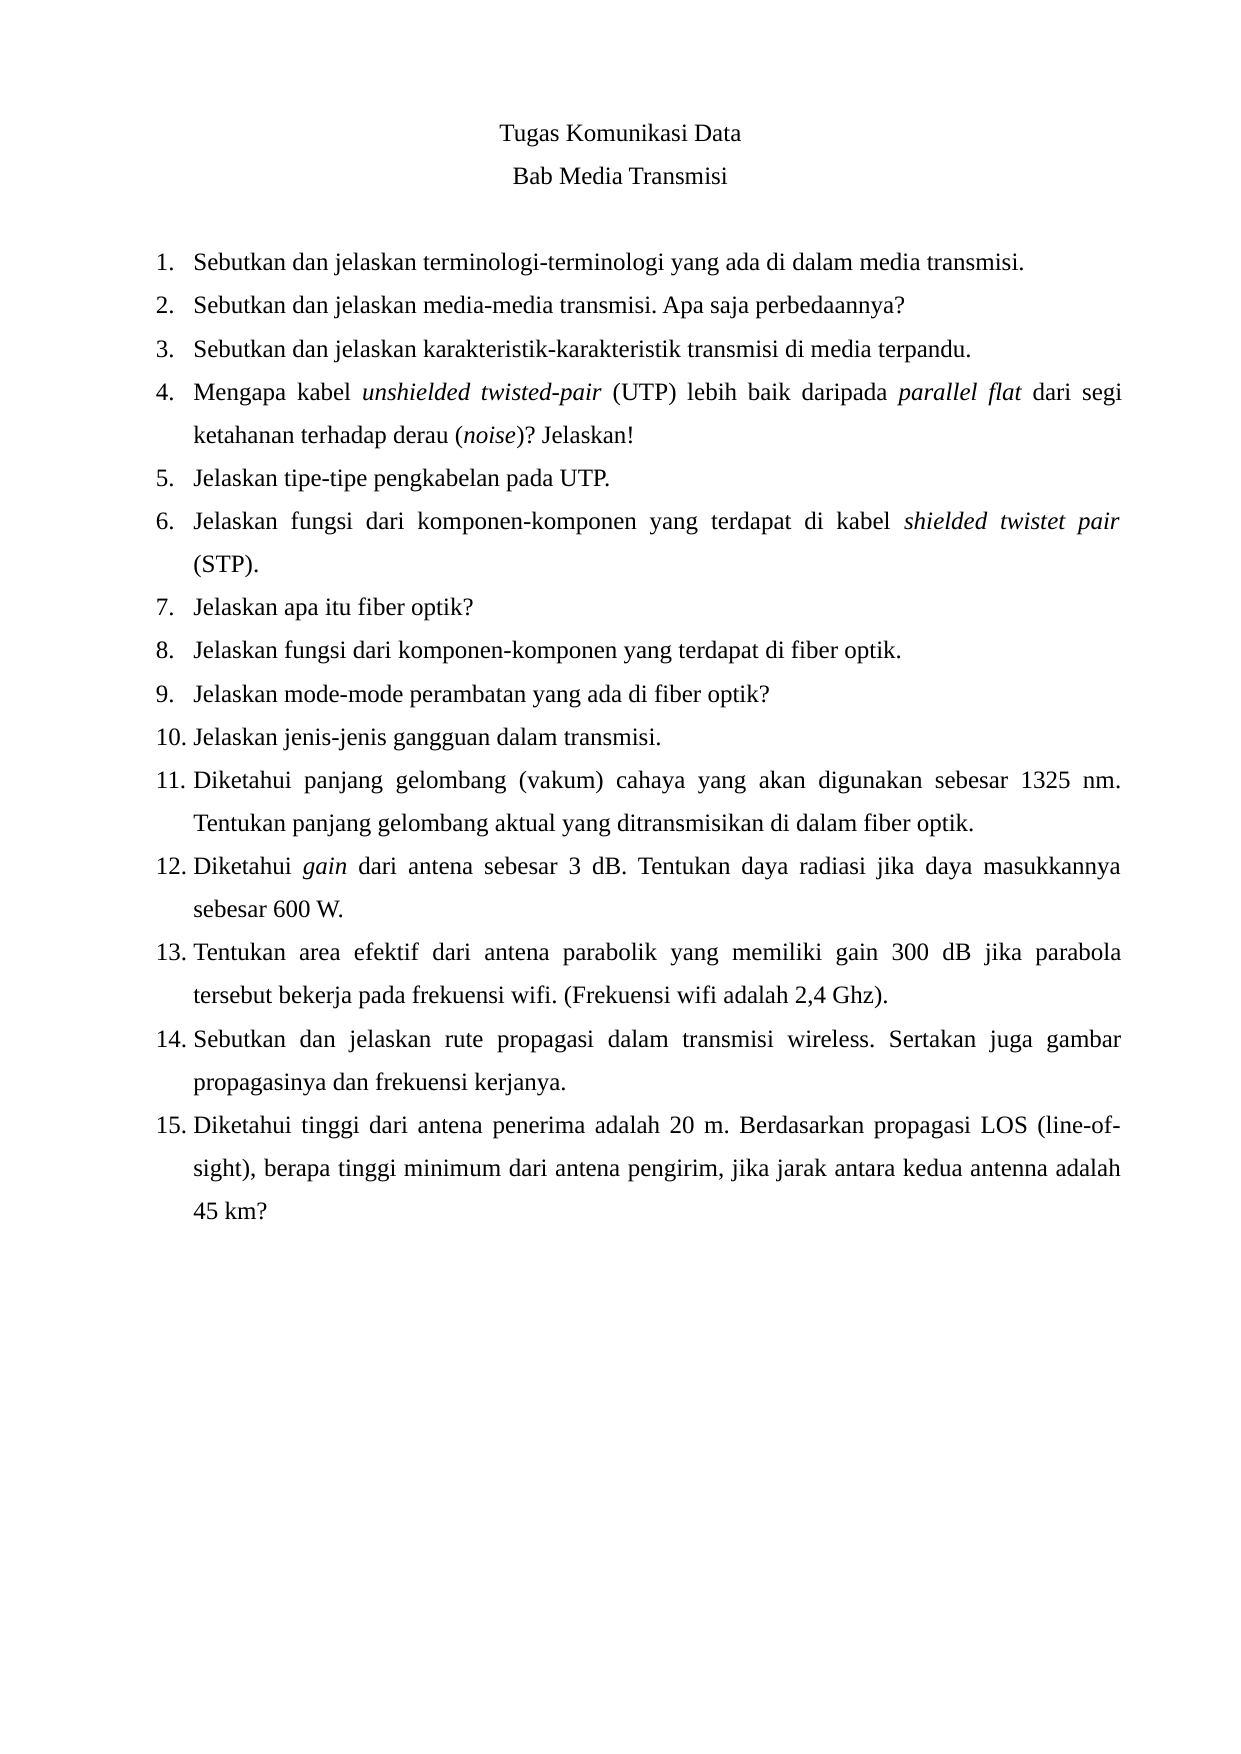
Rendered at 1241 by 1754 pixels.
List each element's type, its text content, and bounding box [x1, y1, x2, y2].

text Tugas Komunikasi Data [118, 118, 1122, 147]
list Sebutkan dan jelaskan rute propagasi dalam transmisi wireless. Sertakan juga gambar propagasinya dan frekuensi kerjanya. [156, 1024, 1122, 1096]
list Sebutkan dan jelaskan terminologi-terminologi yang ada di dalam media transmisi. [156, 247, 1122, 276]
list Mengapa kabel unshielded twisted-pair (UTP) lebih baik daripada parallel flat dari segi ketahanan terhadap derau (noise)? Jelaskan! [156, 377, 1122, 449]
list Sebutkan dan jelaskan karakteristik-karakteristik transmisi di media terpandu. [156, 334, 1122, 362]
list Sebutkan dan jelaskan media-media transmisi. Apa saja perbedaannya? [156, 291, 1122, 319]
list Jelaskan tipe-tipe pengkabelan pada UTP. [156, 463, 1122, 492]
list Tentukan area efektif dari antena parabolik yang memiliki gain 300 dB jika parabola tersebut bekerja pada frekuensi wifi. (Frekuensi wifi adalah 2,4 Ghz). [156, 937, 1122, 1009]
list Jelaskan fungsi dari komponen-komponen yang terdapat di kabel shielded twistet pair (STP). [156, 506, 1122, 578]
text Bab Media Transmisi [118, 161, 1122, 190]
list Jelaskan mode-mode perambatan yang ada di fiber optik? [156, 679, 1122, 707]
list Diketahui panjang gelombang (vakum) cahaya yang akan digunakan sebesar 1325 nm. Tentukan panjang gelombang aktual yang ditransmisikan di dalam fiber optik. [156, 765, 1122, 837]
list Jelaskan fungsi dari komponen-komponen yang terdapat di fiber optik. [156, 636, 1122, 664]
list Diketahui gain dari antena sebesar 3 dB. Tentukan daya radiasi jika daya masukkannya sebesar 600 W. [156, 851, 1122, 923]
list Jelaskan apa itu fiber optik? [156, 592, 1122, 621]
list Jelaskan jenis-jenis gangguan dalam transmisi. [156, 722, 1122, 751]
list Diketahui tinggi dari antena penerima adalah 20 m. Berdasarkan propagasi LOS (line-of-sight), berapa tinggi minimum dari antena pengirim, jika jarak antara kedua antenna adalah 45 km? [156, 1110, 1122, 1225]
